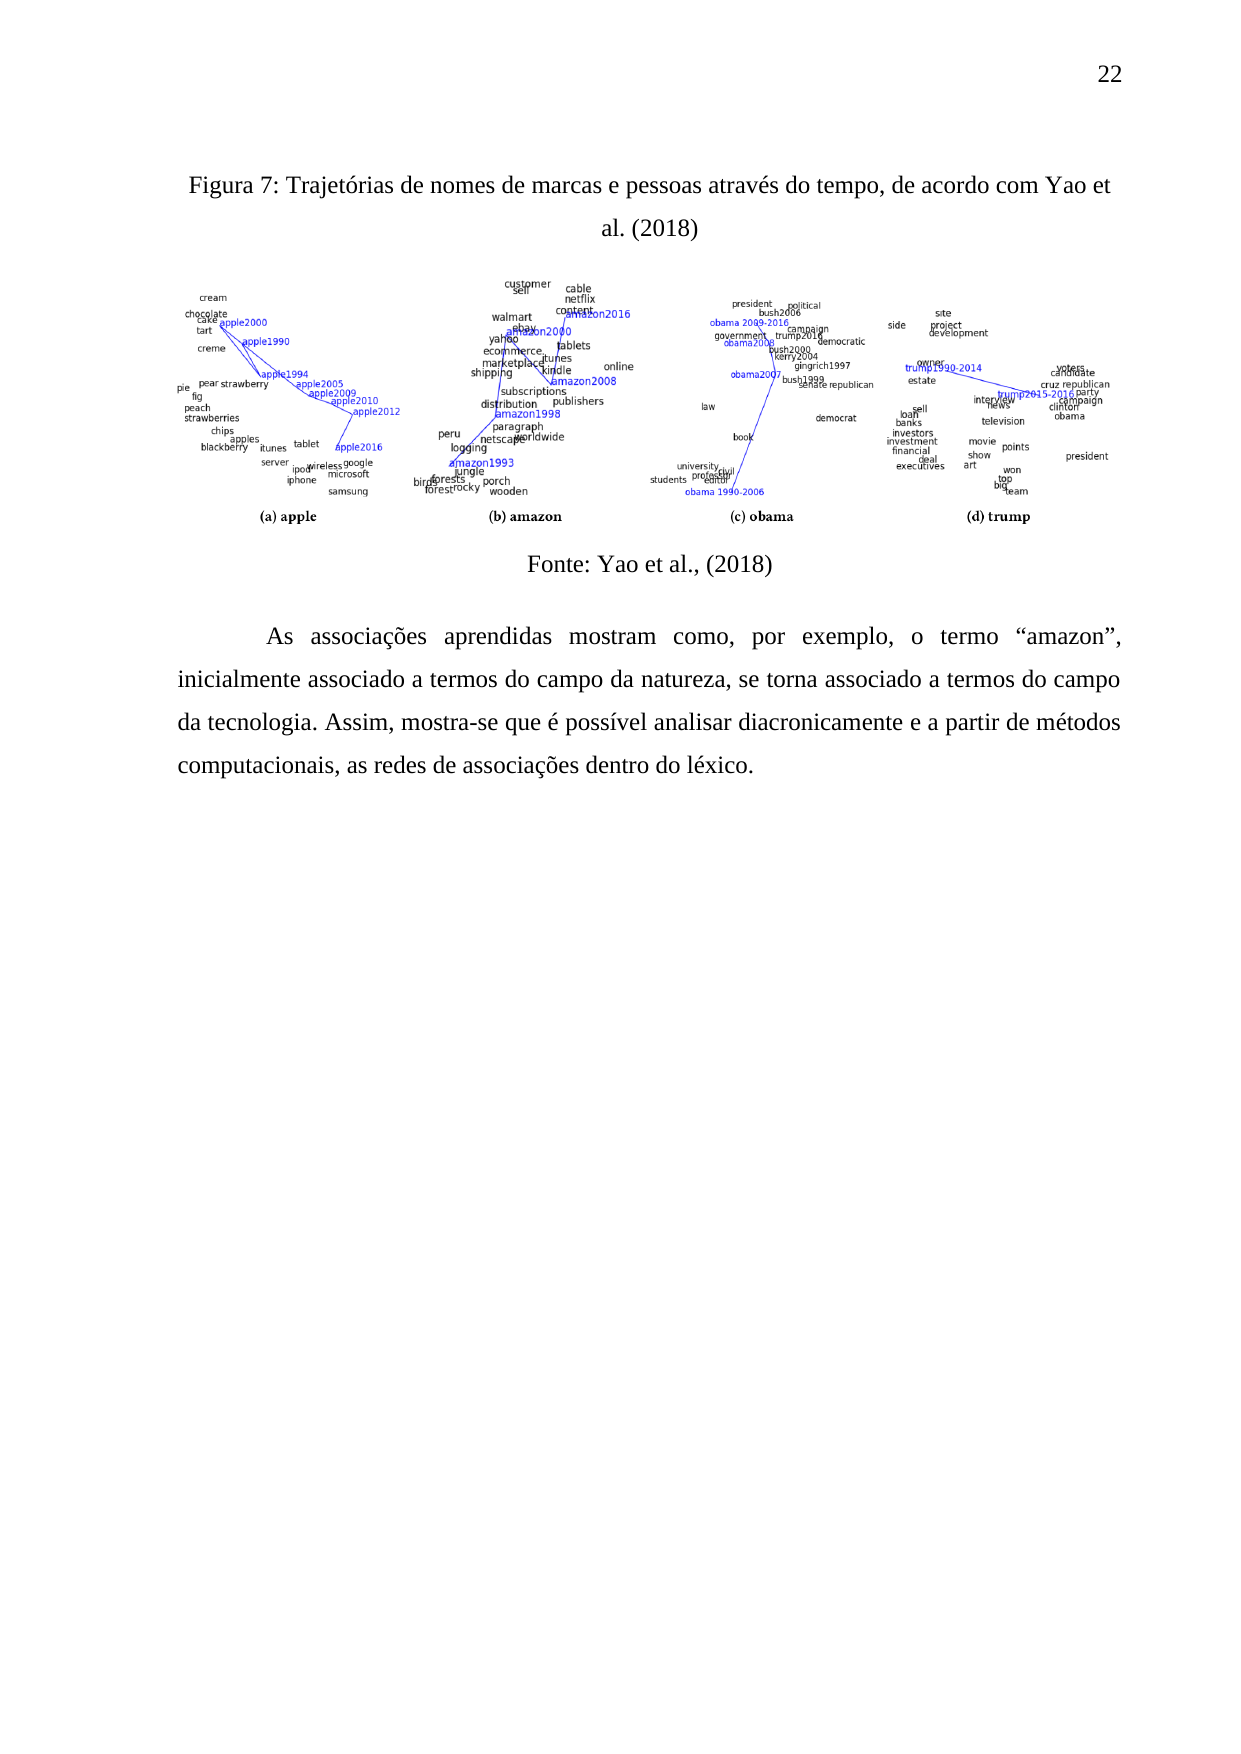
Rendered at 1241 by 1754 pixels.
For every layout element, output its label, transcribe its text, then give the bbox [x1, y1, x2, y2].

text Figura 7: Trajetórias de nomes de marcas e pessoas através do tempo, de acordo com Yao et al. (2018) [177, 170, 1122, 242]
picture [177, 242, 1123, 535]
text Fonte: Yao et al., (2018) [177, 535, 1122, 578]
text As associações aprendidas mostram como, por exemplo, o termo “amazon”, inicialmente associado a termos do campo da natureza, se torna associado a termos do campo da tecnologia. Assim, mostra-se que é possível analisar diacronicamente e a partir de métodos computacionais, as redes de associações dentro do léxico. [177, 621, 1122, 779]
